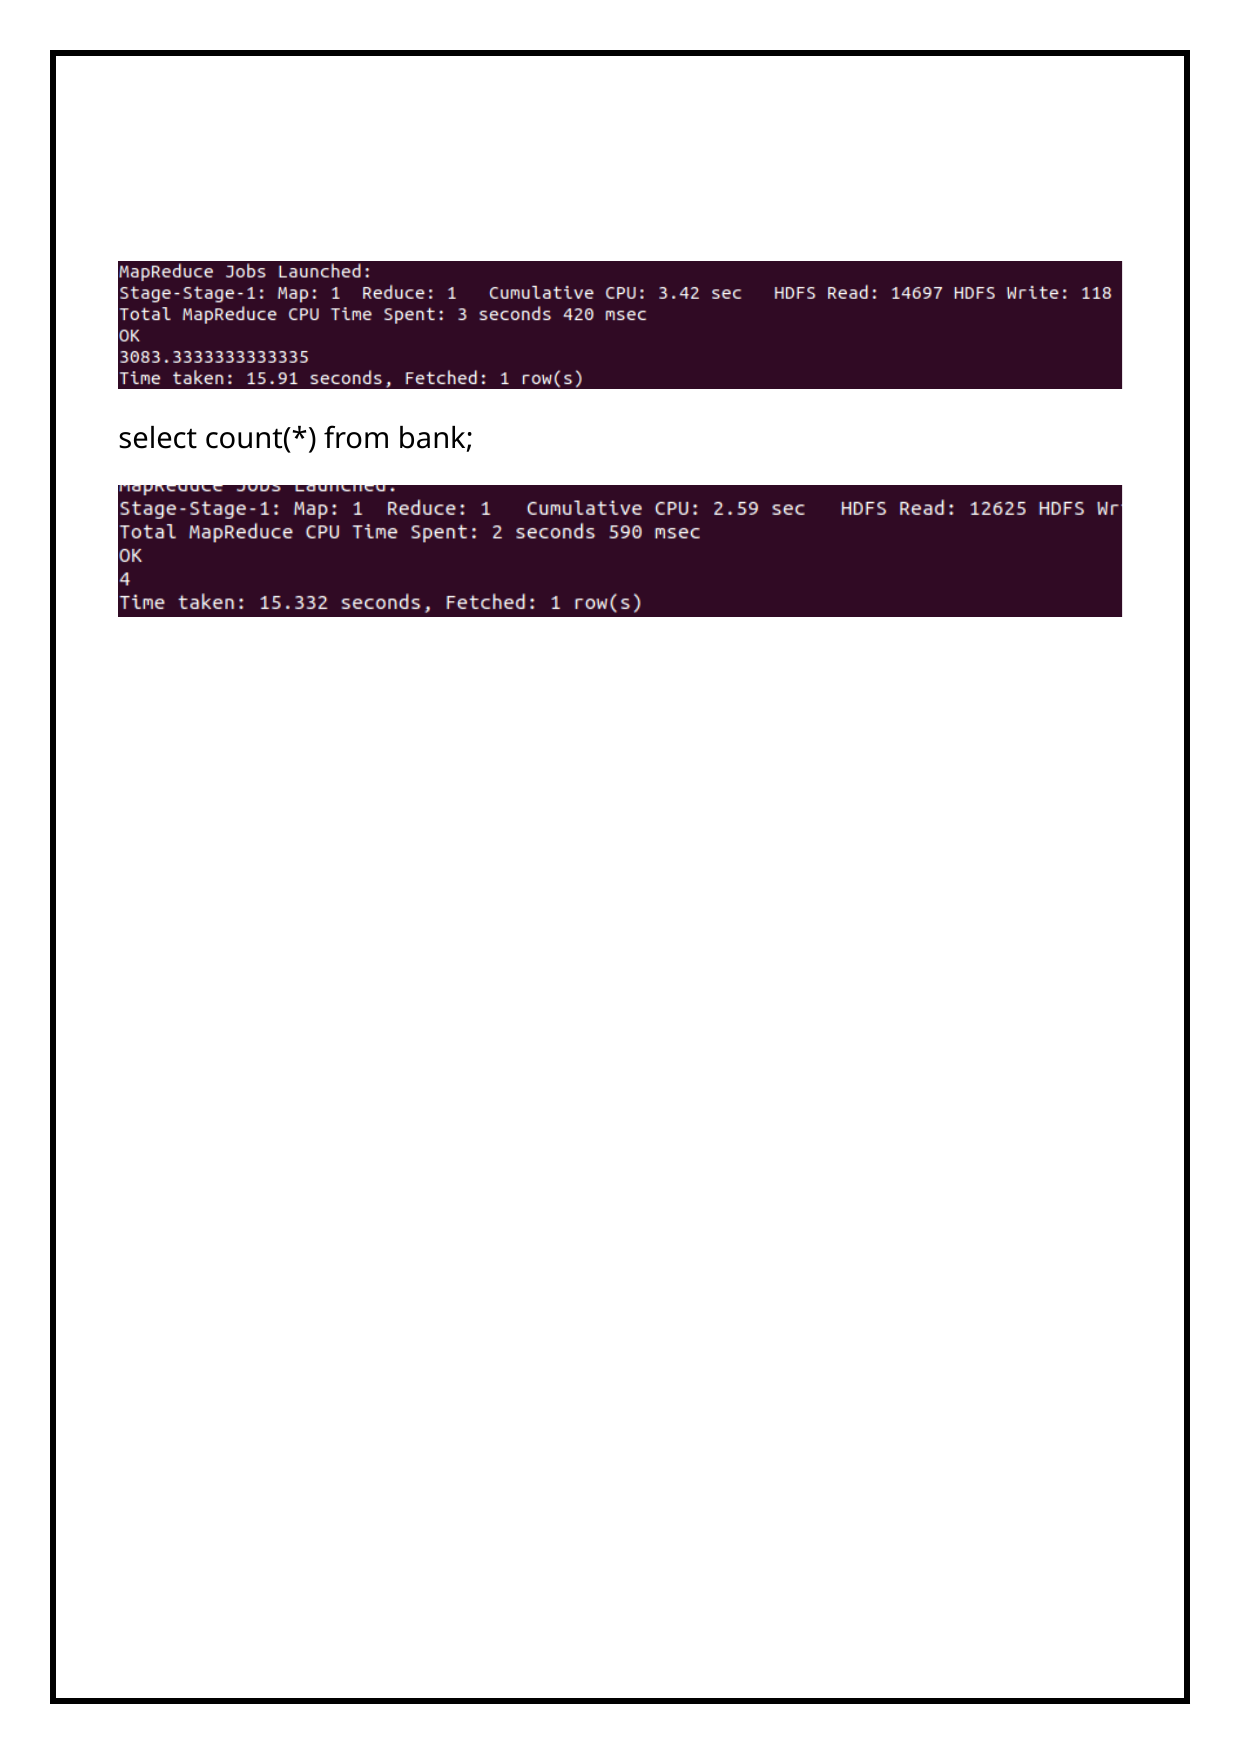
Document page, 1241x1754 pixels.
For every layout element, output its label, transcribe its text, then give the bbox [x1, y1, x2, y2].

text select count(*) from bank; [118, 417, 1122, 457]
